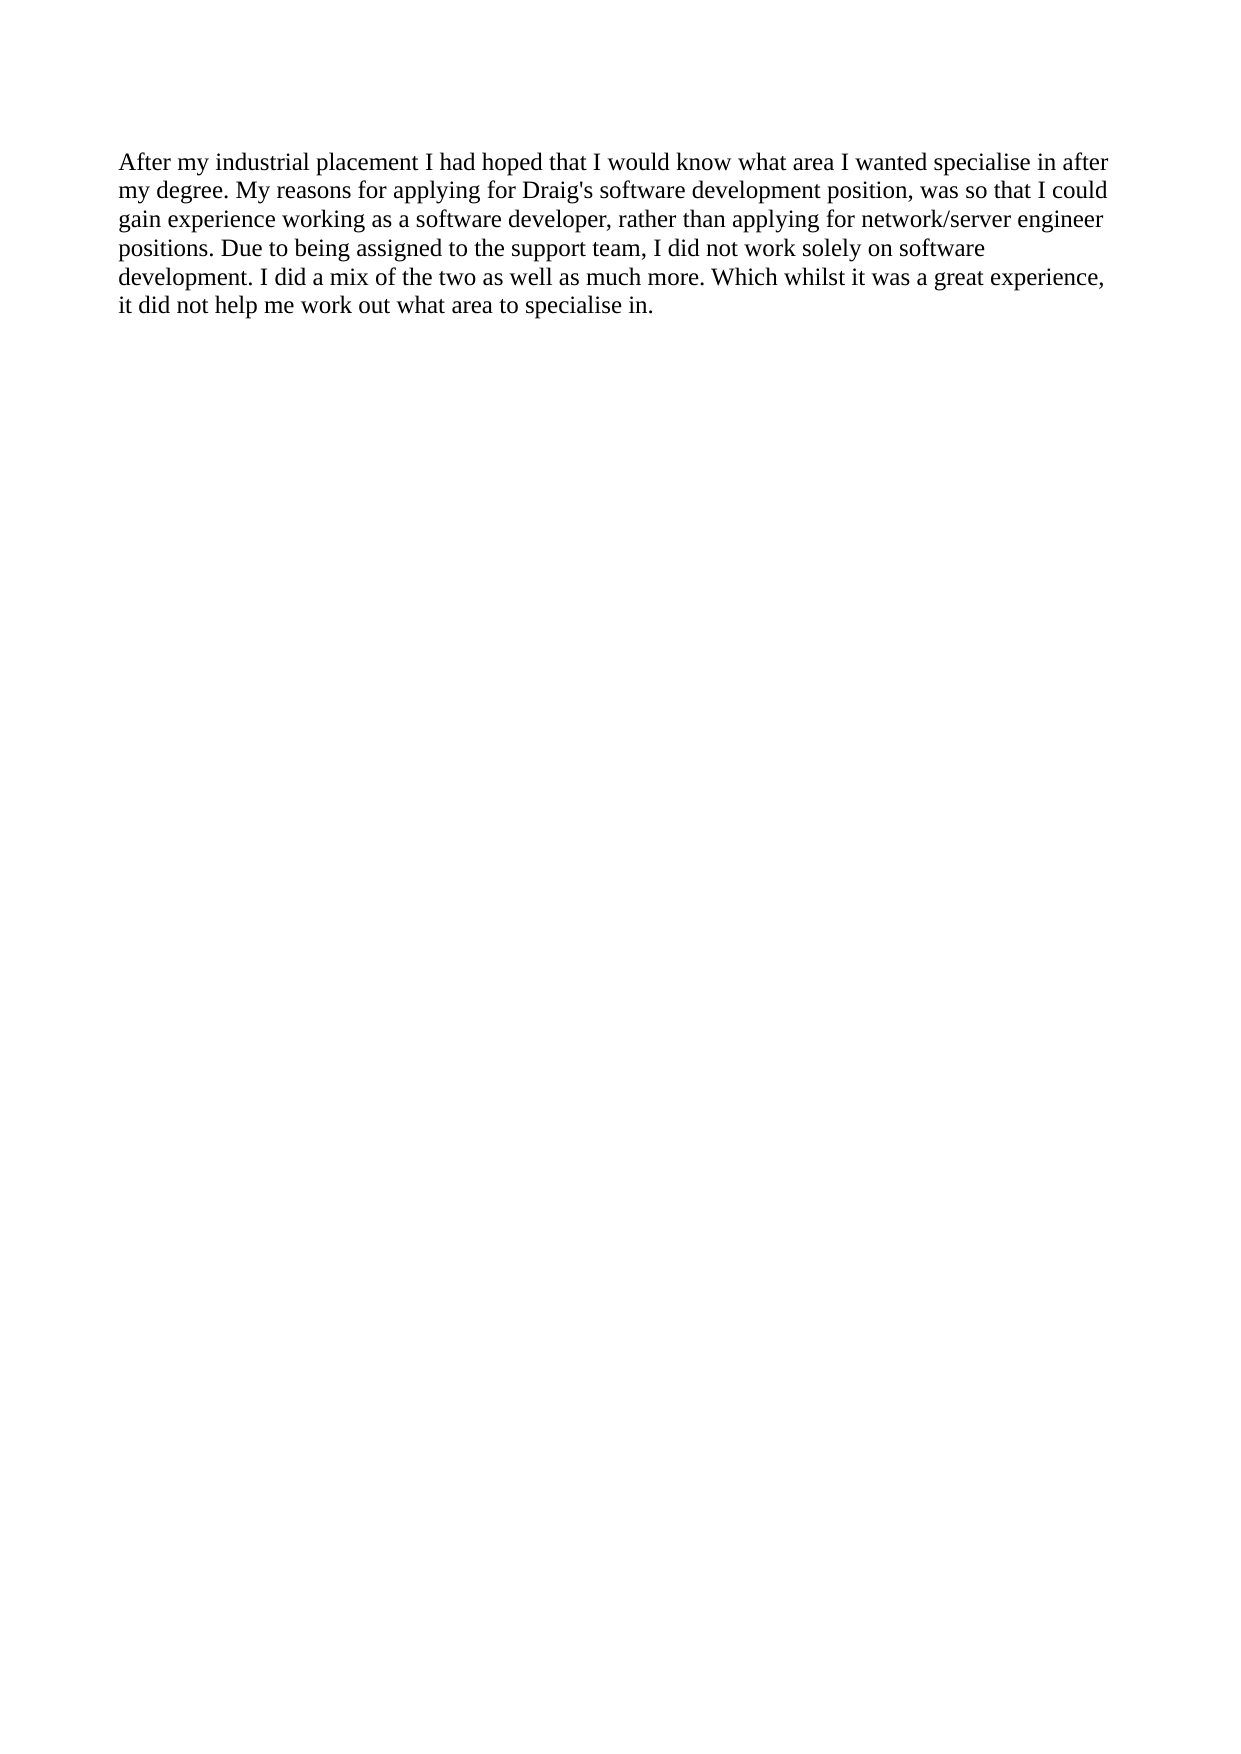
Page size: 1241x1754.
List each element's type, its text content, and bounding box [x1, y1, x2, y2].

text After my industrial placement I had hoped that I would know what area I wanted specialise in after my degree. My reasons for applying for Draig's software development position, was so that I could gain experience working as a software developer, rather than applying for network/server engineer positions. Due to being assigned to the support team, I did not work solely on software development. I did a mix of the two as well as much more. Which whilst it was a great experience, it did not help me work out what area to specialise in. [118, 147, 1122, 319]
